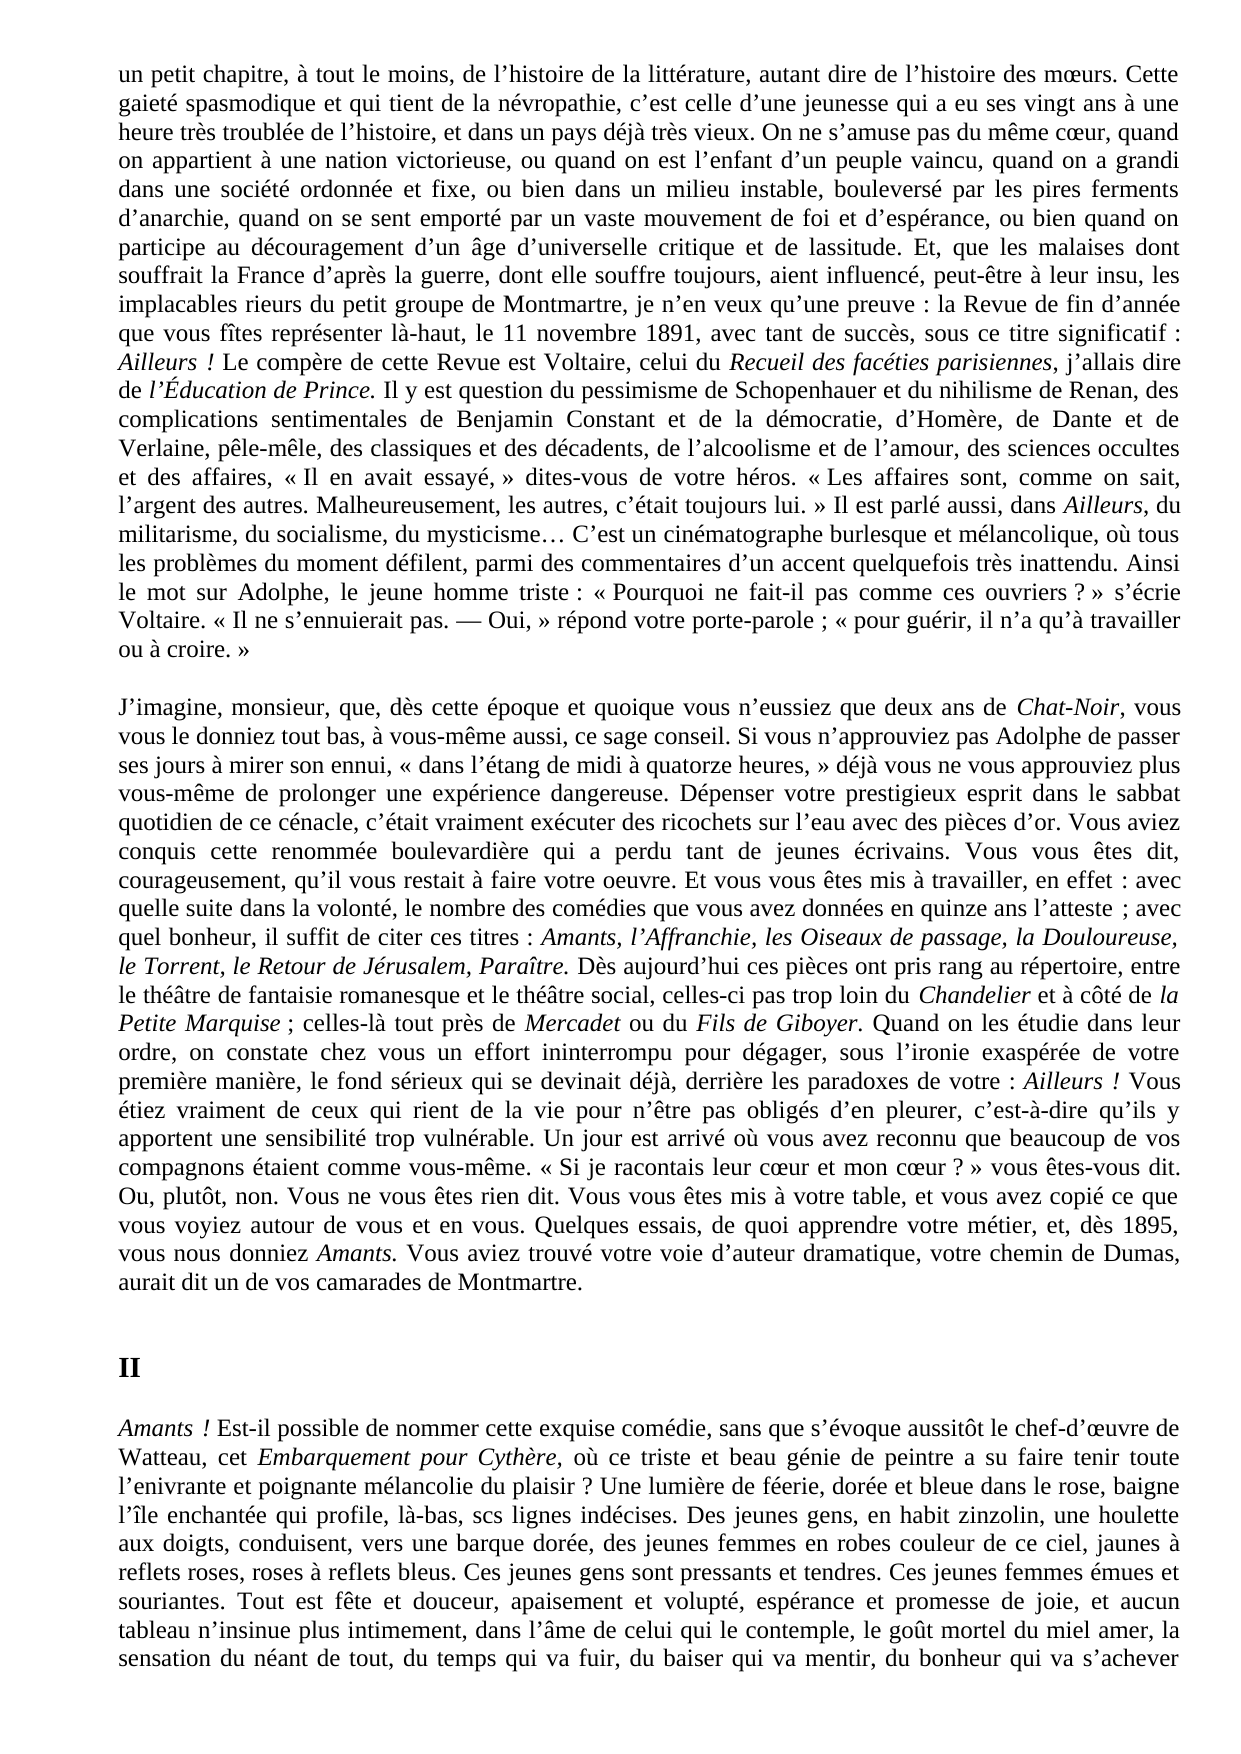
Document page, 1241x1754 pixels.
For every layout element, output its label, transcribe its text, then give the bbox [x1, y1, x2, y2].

text J’imagine, monsieur, que, dès cette époque et quoique vous n’eussiez que deux ans de Chat-Noir, vous vous le donniez tout bas, à vous-même aussi, ce sage conseil. Si vous n’approuviez pas Adolphe de passer ses jours à mirer son ennui, « dans l’étang de midi à quatorze heures, » déjà vous ne vous approuviez plus vous-même de prolonger une expérience dangereuse. Dépenser votre prestigieux esprit dans le sabbat quotidien de ce cénacle, c’était vraiment exécuter des ricochets sur l’eau avec des pièces d’or. Vous aviez conquis cette renommée boulevardière qui a perdu tant de jeunes écrivains. Vous vous êtes dit, courageusement, qu’il vous restait à faire votre oeuvre. Et vous vous êtes mis à travailler, en effet : avec quelle suite dans la volonté, le nombre des comédies que vous avez données en quinze ans l’atteste ; avec quel bonheur, il suffit de citer ces titres : Amants, l’Affranchie, les Oiseaux de passage, la Douloureuse, le Torrent, le Retour de Jérusalem, Paraître. Dès aujourd’hui ces pièces ont pris rang au répertoire, entre le théâtre de fantaisie romanesque et le théâtre social, celles-ci pas trop loin du Chandelier et à côté de la Petite Marquise ; celles-là tout près de Mercadet ou du Fils de Giboyer. Quand on les étudie dans leur ordre, on constate chez vous un effort ininterrompu pour dégager, sous l’ironie exaspérée de votre première manière, le fond sérieux qui se devinait déjà, derrière les paradoxes de votre : Ailleurs ! Vous étiez vraiment de ceux qui rient de la vie pour n’être pas obligés d’en pleurer, c’est-à-dire qu’ils y apportent une sensibilité trop vulnérable. Un jour est arrivé où vous avez reconnu que beaucoup de vos compagnons étaient comme vous-même. « Si je racontais leur cœur et mon cœur ? » vous êtes-vous dit. Ou, plutôt, non. Vous ne vous êtes rien dit. Vous vous êtes mis à votre table, et vous avez copié ce que vous voyiez autour de vous et en vous. Quelques essais, de quoi apprendre votre métier, et, dès 1895, vous nous donniez Amants. Vous aviez trouvé votre voie d’auteur dramatique, votre chemin de Dumas, aurait dit un de vos camarades de Montmartre. [118, 692, 1181, 1296]
text un petit chapitre, à tout le moins, de l’histoire de la littérature, autant dire de l’histoire des mœurs. Cette gaieté spasmodique et qui tient de la névropathie, c’est celle d’une jeunesse qui a eu ses vingt ans à une heure très troublée de l’histoire, et dans un pays déjà très vieux. On ne s’amuse pas du même cœur, quand on appartient à une nation victorieuse, ou quand on est l’enfant d’un peuple vaincu, quand on a grandi dans une société ordonnée et fixe, ou bien dans un milieu instable, bouleversé par les pires ferments d’anarchie, quand on se sent emporté par un vaste mouvement de foi et d’espérance, ou bien quand on participe au découragement d’un âge d’universelle critique et de lassitude. Et, que les malaises dont souffrait la France d’après la guerre, dont elle souffre toujours, aient influencé, peut-être à leur insu, les implacables rieurs du petit groupe de Montmartre, je n’en veux qu’une preuve : la Revue de fin d’année que vous fîtes représenter là-haut, le 11 novembre 1891, avec tant de succès, sous ce titre significatif : Ailleurs ! Le compère de cette Revue est Voltaire, celui du Recueil des facéties parisiennes, j’allais dire de l’Éducation de Prince. Il y est question du pessimisme de Schopenhauer et du nihilisme de Renan, des complications sentimentales de Benjamin Constant et de la démocratie, d’Homère, de Dante et de Verlaine, pêle-mêle, des classiques et des décadents, de l’alcoolisme et de l’amour, des sciences occultes et des affaires, « Il en avait essayé, » dites-vous de votre héros. « Les affaires sont, comme on sait, l’argent des autres. Malheureusement, les autres, c’était toujours lui. » Il est parlé aussi, dans Ailleurs, du militarisme, du socialisme, du mysticisme… C’est un cinématographe burlesque et mélancolique, où tous les problèmes du moment défilent, parmi des commentaires d’un accent quelquefois très inattendu. Ainsi le mot sur Adolphe, le jeune homme triste : « Pourquoi ne fait-il pas comme ces ouvriers ? » s’écrie Voltaire. « Il ne s’ennuierait pas. — Oui, » répond votre porte-parole ; « pour guérir, il n’a qu’à travailler ou à croire. » [118, 59, 1181, 663]
subtitle II [118, 1351, 1181, 1384]
text Amants ! Est-il possible de nommer cette exquise comédie, sans que s’évoque aussitôt le chef-d’œuvre de Watteau, cet Embarquement pour Cythère, où ce triste et beau génie de peintre a su faire tenir toute l’enivrante et poignante mélancolie du plaisir ? Une lumière de féerie, dorée et bleue dans le rose, baigne l’île enchantée qui profile, là-bas, scs lignes indécises. Des jeunes gens, en habit zinzolin, une houlette aux doigts, conduisent, vers une barque dorée, des jeunes femmes en robes couleur de ce ciel, jaunes à reflets roses, roses à reflets bleus. Ces jeunes gens sont pressants et tendres. Ces jeunes femmes émues et souriantes. Tout est fête et douceur, apaisement et volupté, espérance et promesse de joie, et aucun tableau n’insinue plus intimement, dans l’âme de celui qui le contemple, le goût mortel du miel amer, la sensation du néant de tout, du temps qui va fuir, du baiser qui va mentir, du bonheur qui va s’achever [118, 1413, 1181, 1672]
